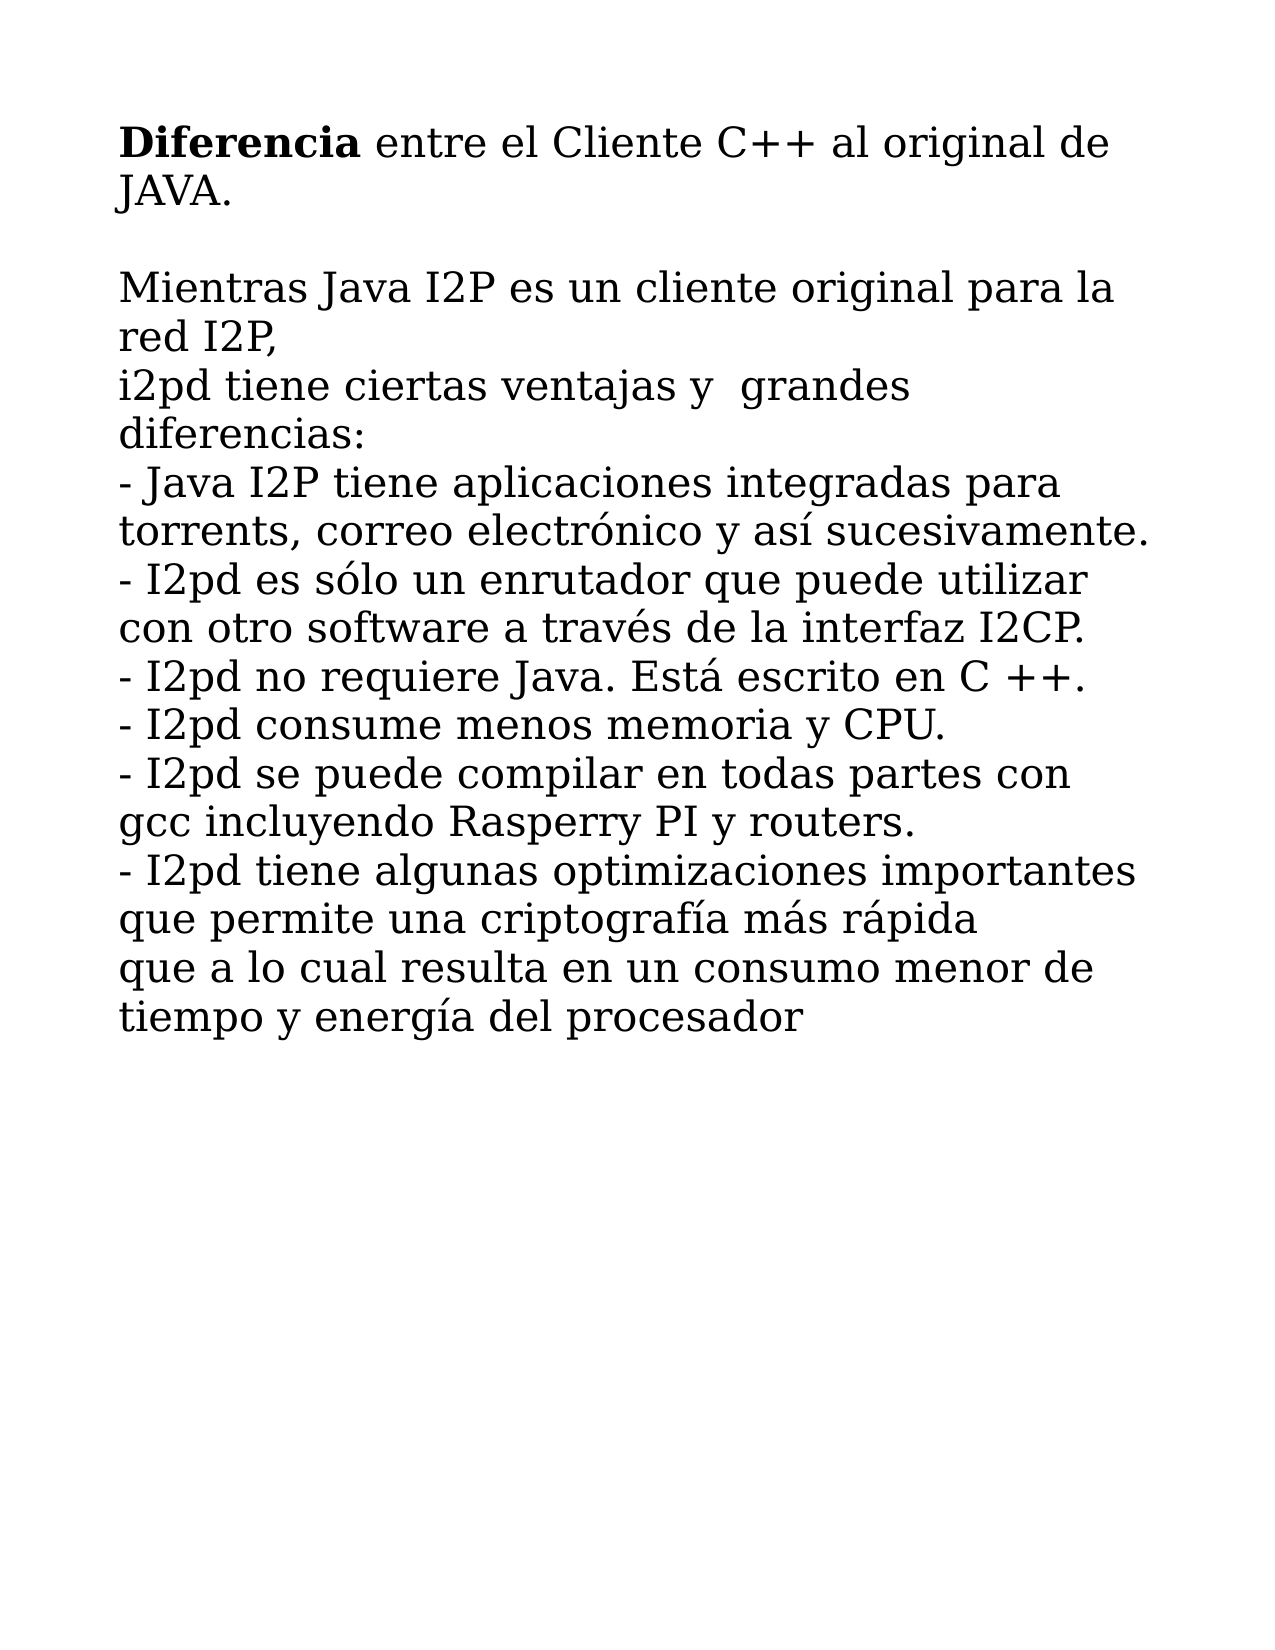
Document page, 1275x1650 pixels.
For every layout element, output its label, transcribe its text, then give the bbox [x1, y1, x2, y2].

text Diferencia entre el Cliente C++ al original de JAVA. [118, 118, 1157, 216]
text - Java I2P tiene aplicaciones integradas para torrents, correo electrónico y así sucesivamente. [118, 458, 1157, 556]
text - I2pd se puede compilar en todas partes con gcc incluyendo Rasperry PI y routers. [118, 750, 1157, 847]
text Mientras Java I2P es un cliente original para la red I2P, [118, 264, 1157, 361]
text i2pd tiene ciertas ventajas y grandes diferencias: [118, 361, 1157, 458]
text que a lo cual resulta en un consumo menor de tiempo y energía del procesador [118, 944, 1157, 1041]
text - I2pd consume menos memoria y CPU. [118, 701, 1157, 750]
text - I2pd tiene algunas optimizaciones importantes que permite una criptografía más rápida [118, 847, 1157, 944]
text - I2pd no requiere Java. Está escrito en C ++. [118, 653, 1157, 701]
text - I2pd es sólo un enrutador que puede utilizar con otro software a través de la interfaz I2CP. [118, 556, 1157, 653]
